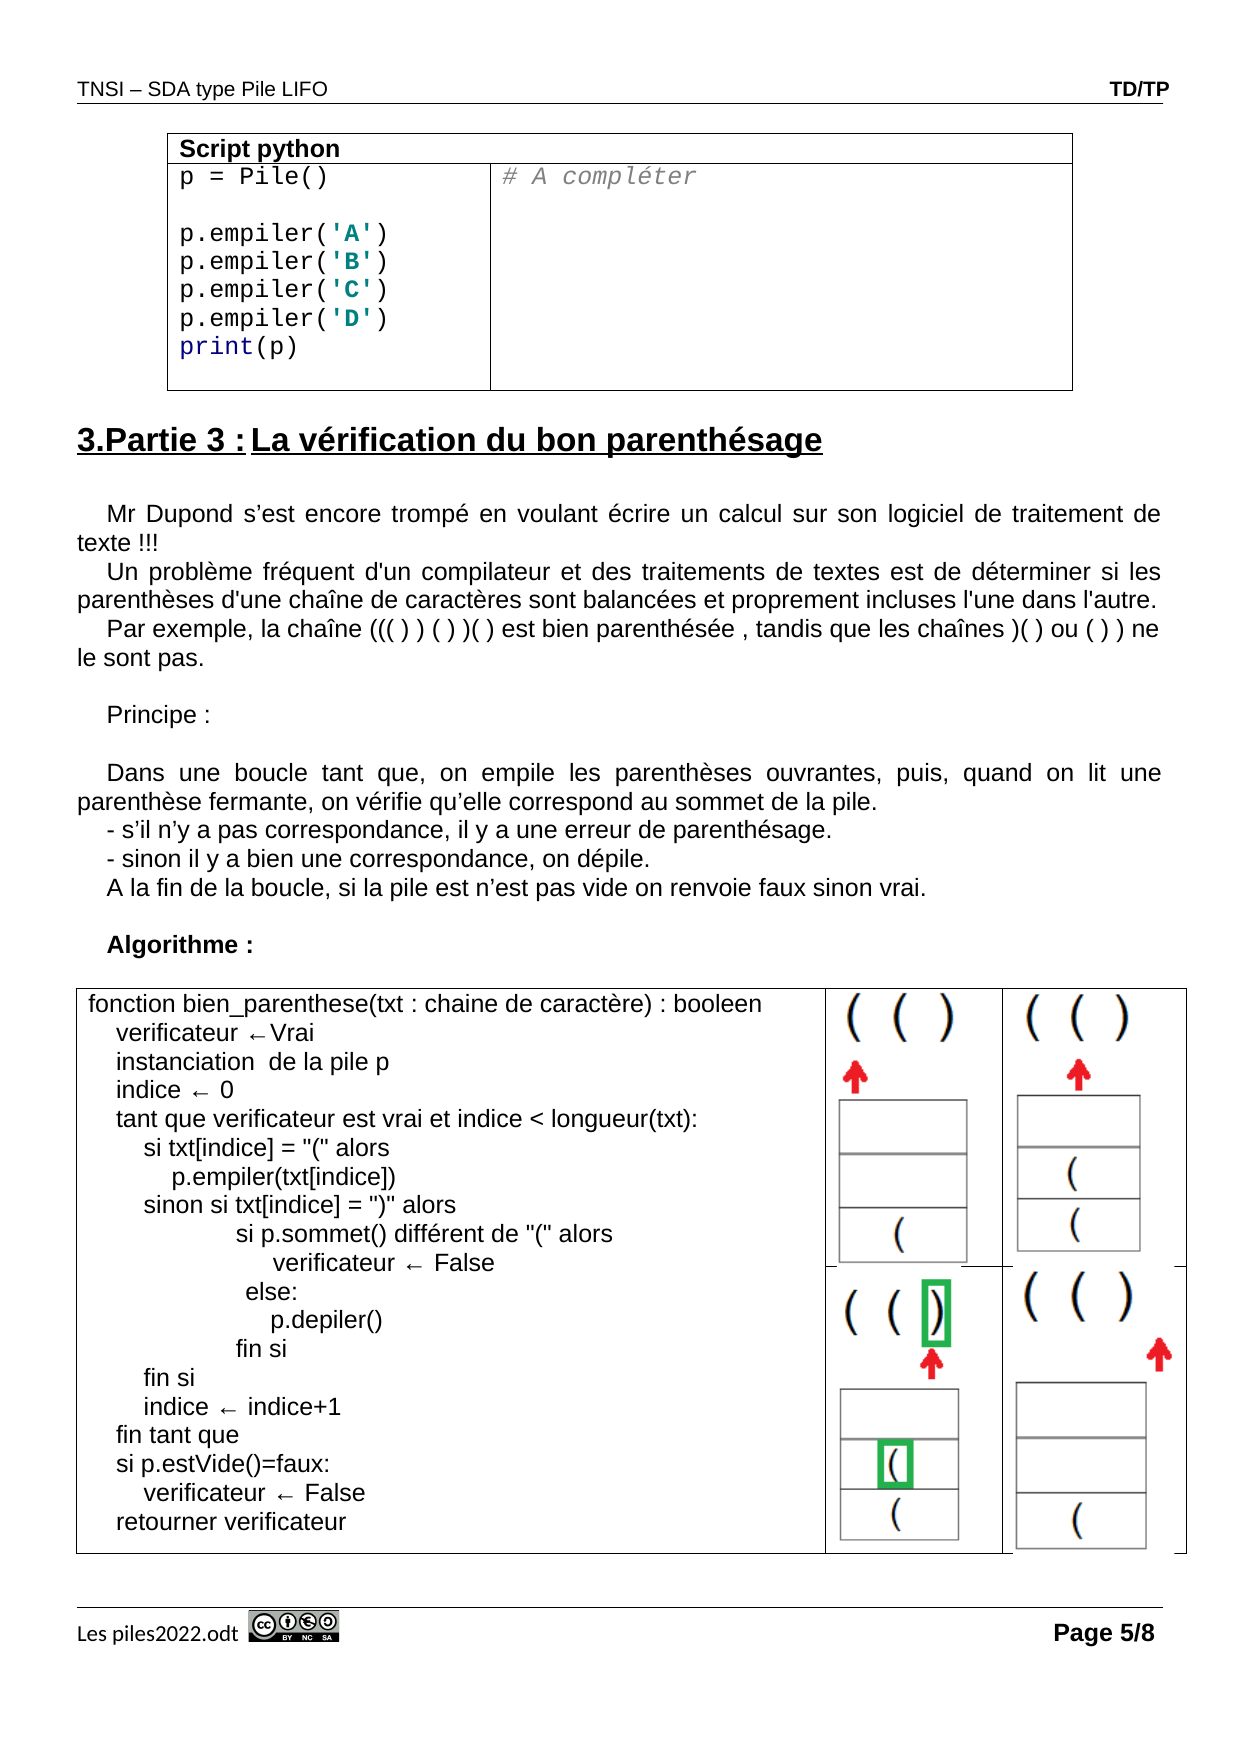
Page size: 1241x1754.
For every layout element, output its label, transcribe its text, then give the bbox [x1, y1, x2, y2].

text Algorithme : [77, 931, 1163, 959]
table_cell p = Pile() p.empiler('A') p.empiler('B') p.empiler('C') p.empiler('D') print(p) [479, 164, 490, 390]
table_cell [1175, 1267, 1186, 1553]
table_header fonction bien_parenthese(txt : chaine de caractère) : booleen verificateur ←Vrai instanciation de la pile p indice ← 0 tant que verificateur est vrai et indice < longueur(txt): si txt[indice] = "(" alors p.empiler(txt[indice]) sinon si txt[indice] = ")" alors si p.sommet() différent de "(" alors verificateur ← False else: p.depiler() fin si fin si indice ← indice+1 fin tant que si p.estVide()=faux: verificateur ← False retourner verificateur [77, 989, 825, 1553]
table_cell [826, 1267, 1002, 1553]
text Par exemple, la chaîne ((( ) ) ( ) )( ) est bien parenthésée , tandis que les chaînes )( ) ou ( ) ) ne le sont pas. [77, 614, 1163, 672]
table_header [1003, 989, 1186, 1266]
text Mr Dupond s’est encore trompé en voulant écrire un calcul sur son logiciel de traitement de texte !!! [77, 499, 1163, 557]
text A la fin de la boucle, si la pile est n’est pas vide on renvoie faux sinon vrai. [77, 873, 1163, 902]
table_cell [1003, 1267, 1013, 1553]
text Un problème fréquent d'un compilateur et des traitements de textes est de déterminer si les parenthèses d'une chaîne de caractères sont balancées et proprement incluses l'une dans l'autre. [77, 557, 1163, 614]
list Partie 3 : La vérification du bon parenthésage [77, 419, 1163, 458]
text Principe : [77, 701, 1163, 729]
text - sinon il y a bien une correspondance, on dépile. [77, 844, 1163, 873]
table_cell p = Pile() p.empiler('A') p.empiler('B') p.empiler('C') p.empiler('D') print(p) [168, 164, 179, 390]
table_header Script python [168, 134, 1072, 162]
table_header [975, 989, 1002, 1266]
table_header [826, 989, 836, 1266]
picture [248, 1610, 340, 1642]
text Dans une boucle tant que, on empile les parenthèses ouvrantes, puis, quand on lit une parenthèse fermante, on vérifie qu’elle correspond au sommet de la pile. [77, 758, 1163, 816]
table_cell # A compléter [491, 164, 1072, 390]
text - s’il n’y a pas correspondance, il y a une erreur de parenthésage. [77, 816, 1163, 844]
